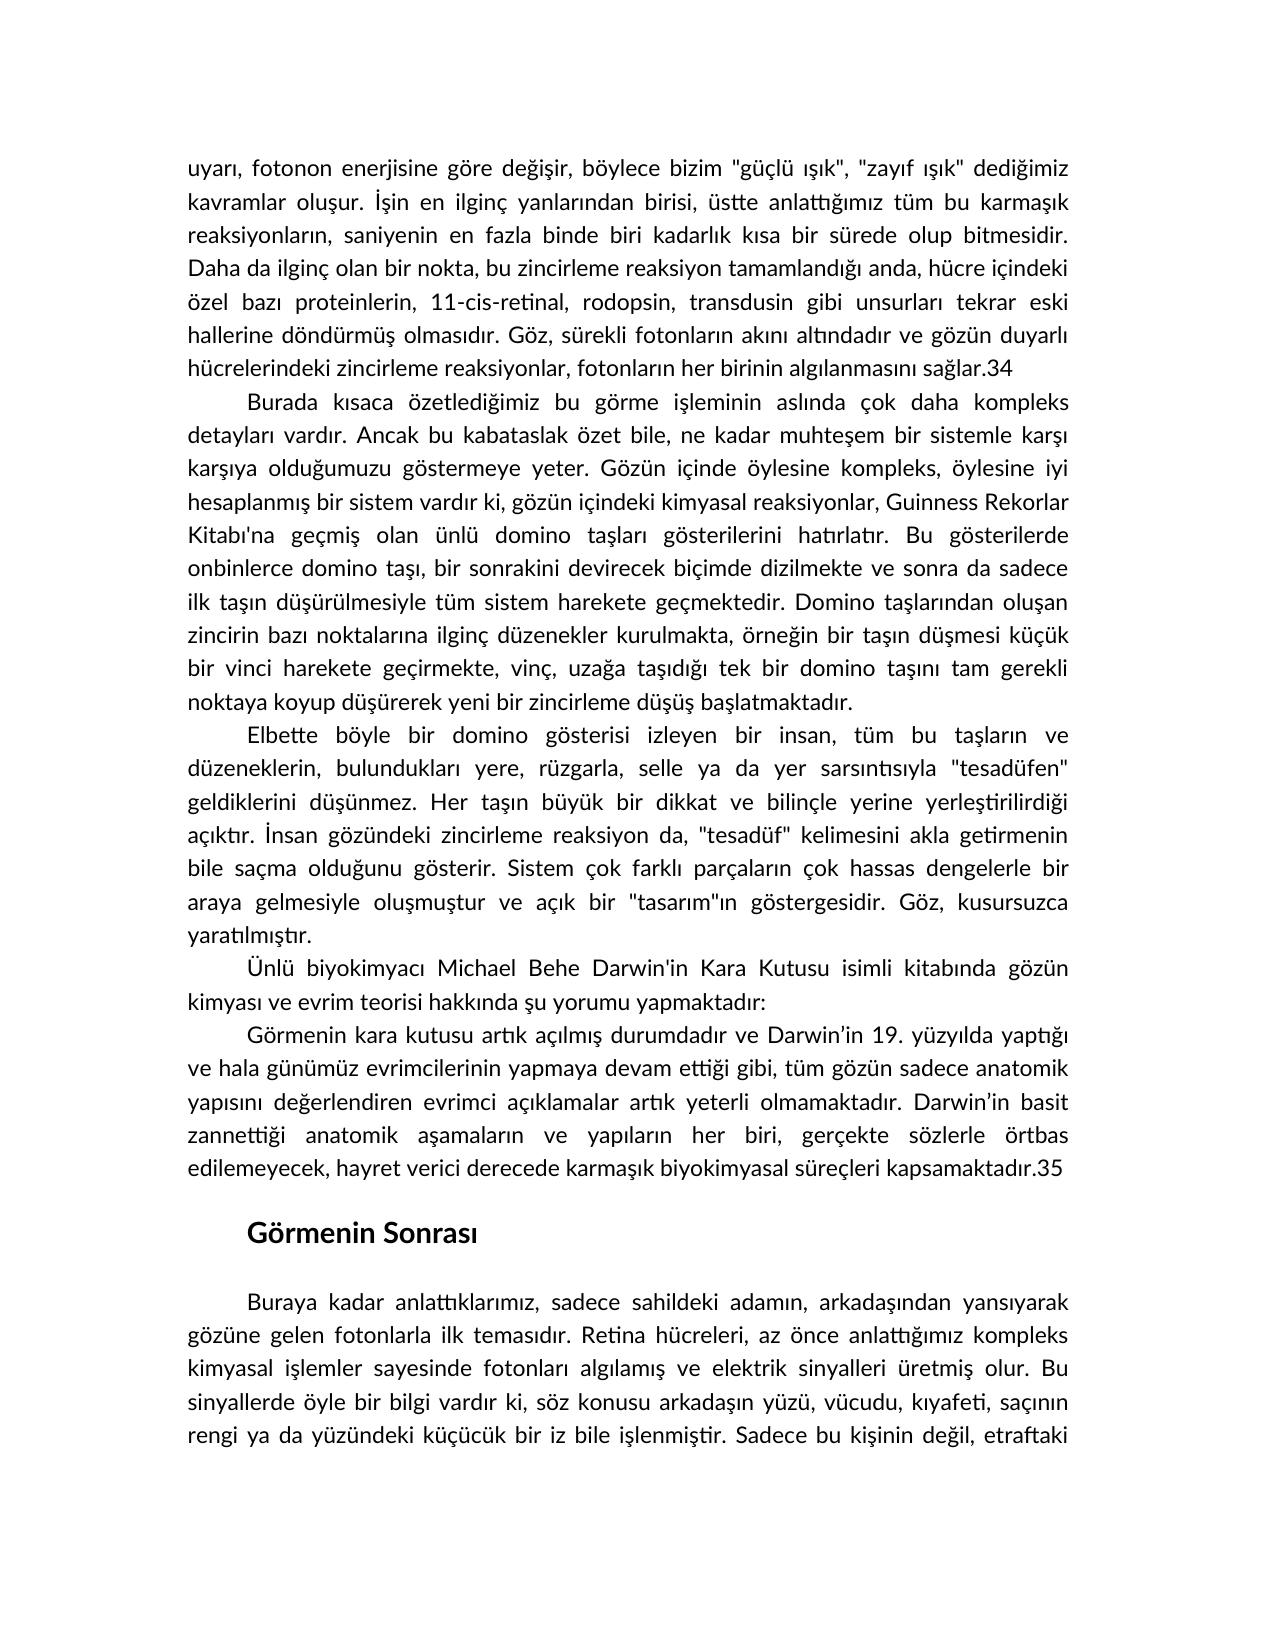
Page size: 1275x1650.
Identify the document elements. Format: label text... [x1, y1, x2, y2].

subtitle Görmenin Sonrası [187, 1217, 1070, 1250]
text Görmenin kara kutusu artık açılmış durumdadır ve Darwin’in 19. yüzyılda yaptığı ve hala günümüz evrimcilerinin yapmaya devam ettiği gibi, tüm gözün sadece anatomik yapısını değerlendiren evrimci açıklamalar artık yeterli olmamaktadır. Darwin’in basit zannettiği anatomik aşamaların ve yapıların her biri, gerçekte sözlerle örtbas edilemeyecek, hayret verici derecede karmaşık biyokimyasal süreçleri kapsamaktadır.35 [187, 1017, 1070, 1183]
text Buraya kadar anlattıklarımız, sadece sahildeki adamın, arkadaşından yansıyarak gözüne gelen fotonlarla ilk temasıdır. Retina hücreleri, az önce anlattığımız kompleks kimyasal işlemler sayesinde fotonları algılamış ve elektrik sinyalleri üretmiş olur. Bu sinyallerde öyle bir bilgi vardır ki, söz konusu arkadaşın yüzü, vücudu, kıyafeti, saçının rengi ya da yüzündeki küçücük bir iz bile işlenmiştir. Sadece bu kişinin değil, etraftaki [187, 1283, 1070, 1450]
text Burada kısaca özetlediğimiz bu görme işleminin aslında çok daha kompleks detayları vardır. Ancak bu kabataslak özet bile, ne kadar muhteşem bir sistemle karşı karşıya olduğumuzu göstermeye yeter. Gözün içinde öylesine kompleks, öylesine iyi hesaplanmış bir sistem vardır ki, gözün içindeki kimyasal reaksiyonlar, Guinness Rekorlar Kitabı'na geçmiş olan ünlü domino taşları gösterilerini hatırlatır. Bu gösterilerde onbinlerce domino taşı, bir sonrakini devirecek biçimde dizilmekte ve sonra da sadece ilk taşın düşürülmesiyle tüm sistem harekete geçmektedir. Domino taşlarından oluşan zincirin bazı noktalarına ilginç düzenekler kurulmakta, örneğin bir taşın düşmesi küçük bir vinci harekete geçirmekte, vinç, uzağa taşıdığı tek bir domino taşını tam gerekli noktaya koyup düşürerek yeni bir zincirleme düşüş başlatmaktadır. [187, 383, 1070, 717]
text uyarı, fotonon enerjisine göre değişir, böylece bizim "güçlü ışık", "zayıf ışık" dediğimiz kavramlar oluşur. İşin en ilginç yanlarından birisi, üstte anlattığımız tüm bu karmaşık reaksiyonların, saniyenin en fazla binde biri kadarlık kısa bir sürede olup bitmesidir. Daha da ilginç olan bir nokta, bu zincirleme reaksiyon tamamlandığı anda, hücre içindeki özel bazı proteinlerin, 11-cis-retinal, rodopsin, transdusin gibi unsurları tekrar eski hallerine döndürmüş olmasıdır. Göz, sürekli fotonların akını altındadır ve gözün duyarlı hücrelerindeki zincirleme reaksiyonlar, fotonların her birinin algılanmasını sağlar.34 [187, 150, 1070, 383]
text Elbette böyle bir domino gösterisi izleyen bir insan, tüm bu taşların ve düzeneklerin, bulundukları yere, rüzgarla, selle ya da yer sarsıntısıyla "tesadüfen" geldiklerini düşünmez. Her taşın büyük bir dikkat ve bilinçle yerine yerleştirilirdiği açıktır. İnsan gözündeki zincirleme reaksiyon da, "tesadüf" kelimesini akla getirmenin bile saçma olduğunu gösterir. Sistem çok farklı parçaların çok hassas dengelerle bir araya gelmesiyle oluşmuştur ve açık bir "tasarım"ın göstergesidir. Göz, kusursuzca yaratılmıştır. [187, 717, 1070, 950]
text Ünlü biyokimyacı Michael Behe Darwin'in Kara Kutusu isimli kitabında gözün kimyası ve evrim teorisi hakkında şu yorumu yapmaktadır: [187, 950, 1070, 1017]
